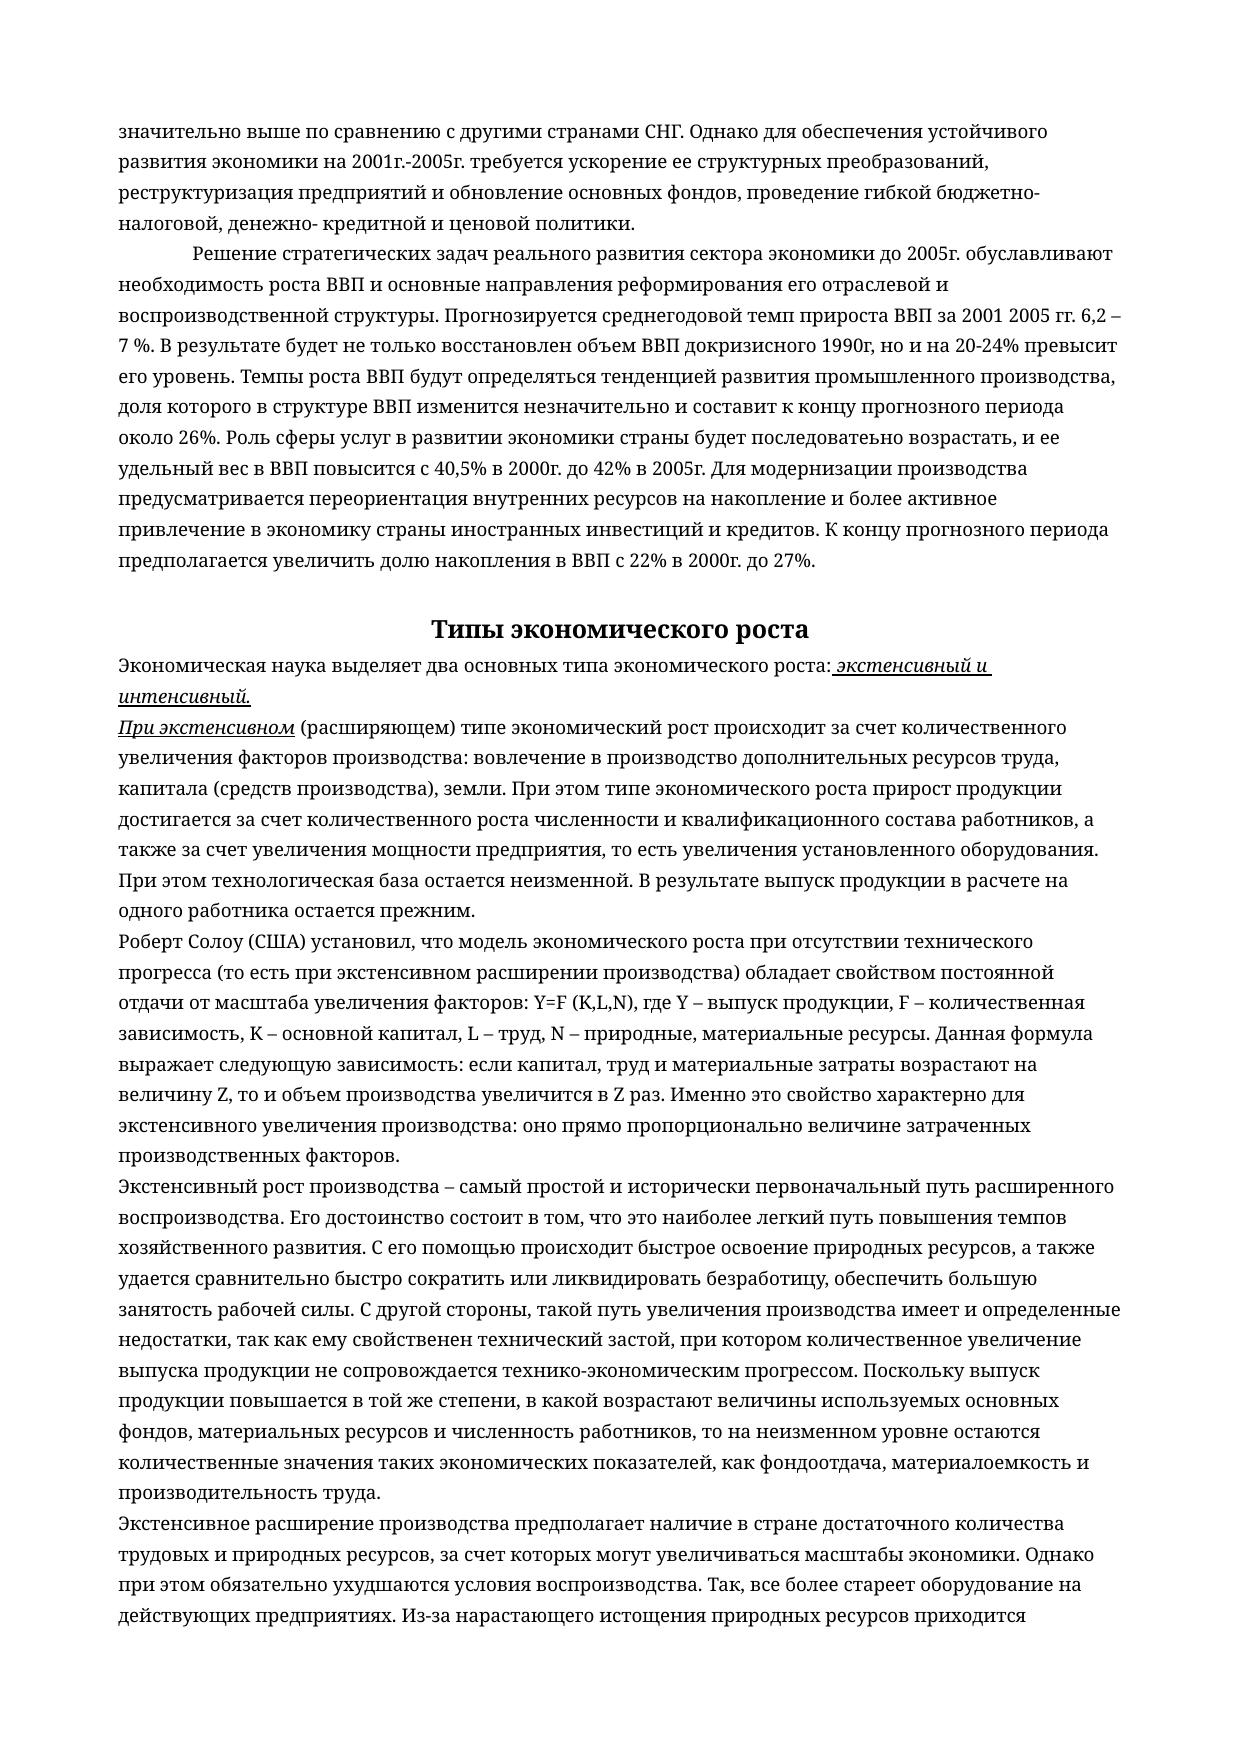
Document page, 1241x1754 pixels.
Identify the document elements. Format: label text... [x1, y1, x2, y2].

text При экстенсивном (расширяющем) типе экономический рост происходит за счет количественного увеличения факторов производства: вовлечение в производство дополнительных ресурсов труда, капитала (средств производства), земли. При этом типе экономического роста прирост продукции достигается за счет количественного роста численности и квалификационного состава работников, а также за счет увеличения мощности предприятия, то есть увеличения установленного оборудования. При этом технологическая база остается неизменной. В результате выпуск продукции в расчете на одного работника остается прежним. [118, 714, 1122, 923]
text Экономическая наука выделяет два основных типа экономического роста: экстенсивный и интенсивный. [118, 653, 1122, 709]
text Роберт Солоу (США) установил, что модель экономического роста при отсутствии технического прогресса (то есть при экстенсивном расширении производства) обладает свойством постоянной отдачи от масштаба увеличения факторов: Y=F (K,L,N), где Y – выпуск продукции, F – количественная зависимость, K – основной капитал, L – труд, N – природные, материальные ресурсы. Данная формула выражает следующую зависимость: если капитал, труд и материальные затраты возрастают на величину Z, то и объем производства увеличится в Z раз. Именно это свойство характерно для экстенсивного увеличения производства: оно прямо пропорционально величине затраченных производственных факторов. [118, 928, 1122, 1168]
text Решение стратегических задач реального развития сектора экономики до 2005г. обуславливают необходимость роста ВВП и основные направления реформирования его отраслевой и воспроизводственной структуры. Прогнозируется среднегодовой темп прироста ВВП за 2001 2005 гг. 6,2 –7 %. В результате будет не только восстановлен объем ВВП докризисного 1990г, но и на 20-24% превысит его уровень. Темпы роста ВВП будут определяться тенденцией развития промышленного производства, доля которого в структуре ВВП изменится незначительно и составит к концу прогнозного периода около 26%. Роль сферы услуг в развитии экономики страны будет последоватеьно возрастать, и ее удельный вес в ВВП повысится с 40,5% в 2000г. до 42% в 2005г. Для модернизации производства предусматривается переориентация внутренних ресурсов на накопление и более активное привлечение в экономику страны иностранных инвестиций и кредитов. К концу прогнозного периода предполагается увеличить долю накопления в ВВП с 22% в 2000г. до 27%. [118, 241, 1122, 572]
text Экстенсивный рост производства – самый простой и исторически первоначальный путь расширенного воспроизводства. Его достоинство состоит в том, что это наиболее легкий путь повышения темпов хозяйственного развития. С его помощью происходит быстрое освоение природных ресурсов, а также удается сравнительно быстро сократить или ликвидировать безработицу, обеспечить большую занятость рабочей силы. С другой стороны, такой путь увеличения производства имеет и определенные недостатки, так как ему свойственен технический застой, при котором количественное увеличение выпуска продукции не сопровождается технико-экономическим прогрессом. Поскольку выпуск продукции повышается в той же степени, в какой возрастают величины используемых основных фондов, материальных ресурсов и численность работников, то на неизменном уровне остаются количественные значения таких экономических показателей, как фондоотдача, материалоемкость и производительность труда. [118, 1173, 1122, 1505]
text Экстенсивное расширение производства предполагает наличие в стране достаточного количества трудовых и природных ресурсов, за счет которых могут увеличиваться масштабы экономики. Однако при этом обязательно ухудшаются условия воспроизводства. Так, все более стареет оборудование на действующих предприятиях. Из-за нарастающего истощения природных ресурсов приходится [118, 1510, 1122, 1628]
text значительно выше по сравнению с другими странами СНГ. Однако для обеспечения устойчивого развития экономики на 2001г.-2005г. требуется ускорение ее структурных преобразований, реструктуризация предприятий и обновление основных фондов, проведение гибкой бюджетно-налоговой, денежно- кредитной и ценовой политики. [118, 118, 1122, 236]
text Типы экономического роста [118, 612, 1122, 646]
